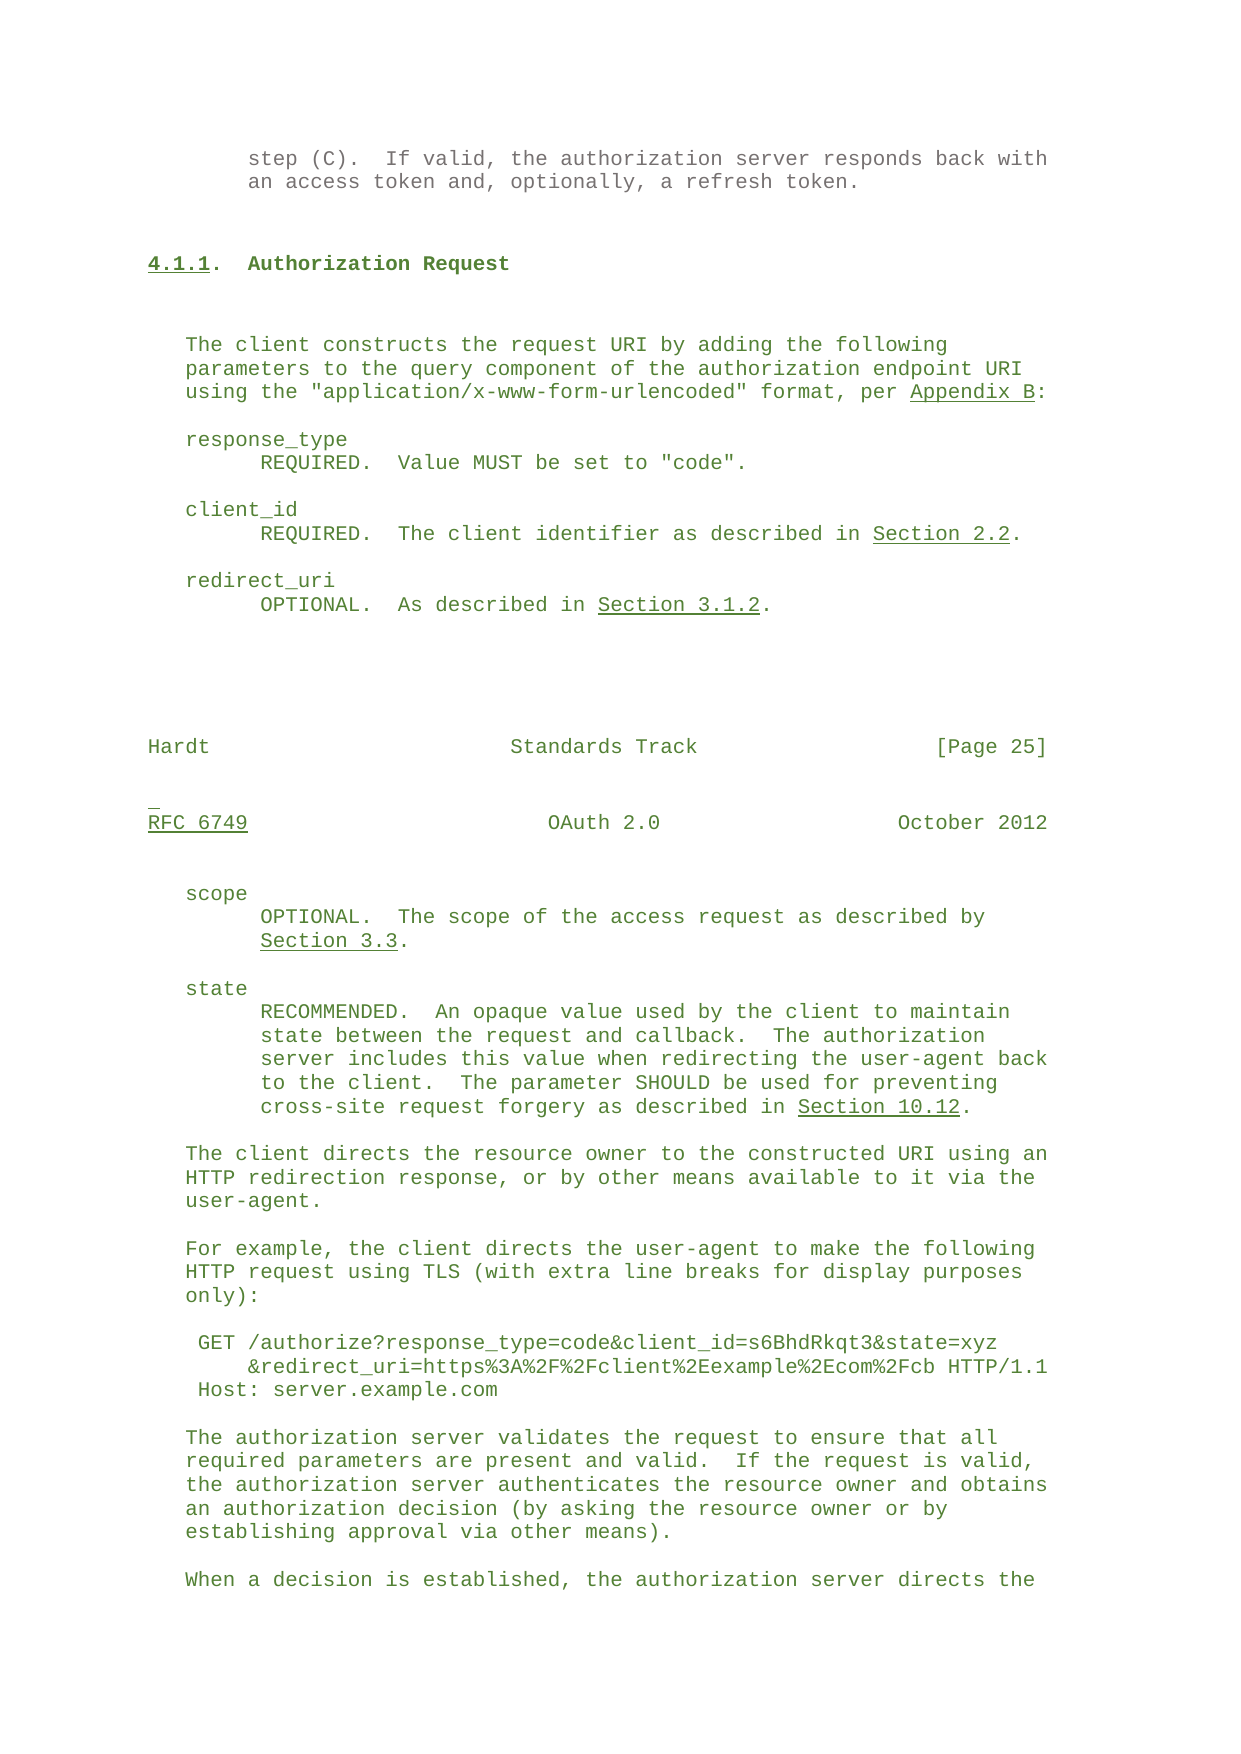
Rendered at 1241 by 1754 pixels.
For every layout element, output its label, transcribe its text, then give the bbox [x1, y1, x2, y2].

text response_type [148, 428, 1093, 452]
text Hardt Standards Track [Page 25] [148, 736, 1093, 759]
text step (C). If valid, the authorization server responds back with [148, 148, 1093, 171]
text an authorization decision (by asking the resource owner or by [148, 1498, 1093, 1521]
text RFC 6749 OAuth 2.0 October 2012 [148, 812, 1093, 836]
text When a decision is established, the authorization server directs the [148, 1569, 1093, 1592]
text RECOMMENDED. An opaque value used by the client to maintain [148, 1001, 1093, 1025]
text REQUIRED. The client identifier as described in Section 2.2. [148, 523, 1093, 547]
text redirect_uri [148, 570, 1093, 594]
text the authorization server authenticates the resource owner and obtains [148, 1474, 1093, 1498]
text HTTP redirection response, or by other means available to it via the [148, 1167, 1093, 1190]
text The client directs the resource owner to the constructed URI using an [148, 1143, 1093, 1167]
text state between the request and callback. The authorization [148, 1025, 1093, 1048]
text using the "application/x-www-form-urlencoded" format, per Appendix B: [148, 381, 1093, 405]
text REQUIRED. Value MUST be set to "code". [148, 452, 1093, 476]
text an access token and, optionally, a refresh token. [148, 171, 1093, 195]
text to the client. The parameter SHOULD be used for preventing [148, 1072, 1093, 1096]
text establishing approval via other means). [148, 1521, 1093, 1545]
text Section 3.3. [148, 930, 1093, 954]
text The authorization server validates the request to ensure that all [148, 1427, 1093, 1450]
text &redirect_uri=https%3A%2F%2Fclient%2Eexample%2Ecom%2Fcb HTTP/1.1 [148, 1356, 1093, 1379]
text The client constructs the request URI by adding the following [148, 334, 1093, 358]
text GET /authorize?response_type=code&client_id=s6BhdRkqt3&state=xyz [148, 1332, 1093, 1356]
text required parameters are present and valid. If the request is valid, [148, 1450, 1093, 1474]
text OPTIONAL. The scope of the access request as described by [148, 907, 1093, 930]
text HTTP request using TLS (with extra line breaks for display purposes [148, 1261, 1093, 1285]
text 4.1.1. Authorization Request [148, 253, 1093, 276]
text Host: server.example.com [148, 1379, 1093, 1403]
text only): [148, 1285, 1093, 1308]
text cross-site request forgery as described in Section 10.12. [148, 1096, 1093, 1119]
text scope [148, 883, 1093, 907]
text client_id [148, 499, 1093, 523]
text server includes this value when redirecting the user-agent back [148, 1048, 1093, 1072]
text user-agent. [148, 1190, 1093, 1214]
text For example, the client directs the user-agent to make the following [148, 1238, 1093, 1261]
text OPTIONAL. As described in Section 3.1.2. [148, 594, 1093, 618]
text state [148, 977, 1093, 1001]
text parameters to the query component of the authorization endpoint URI [148, 358, 1093, 381]
